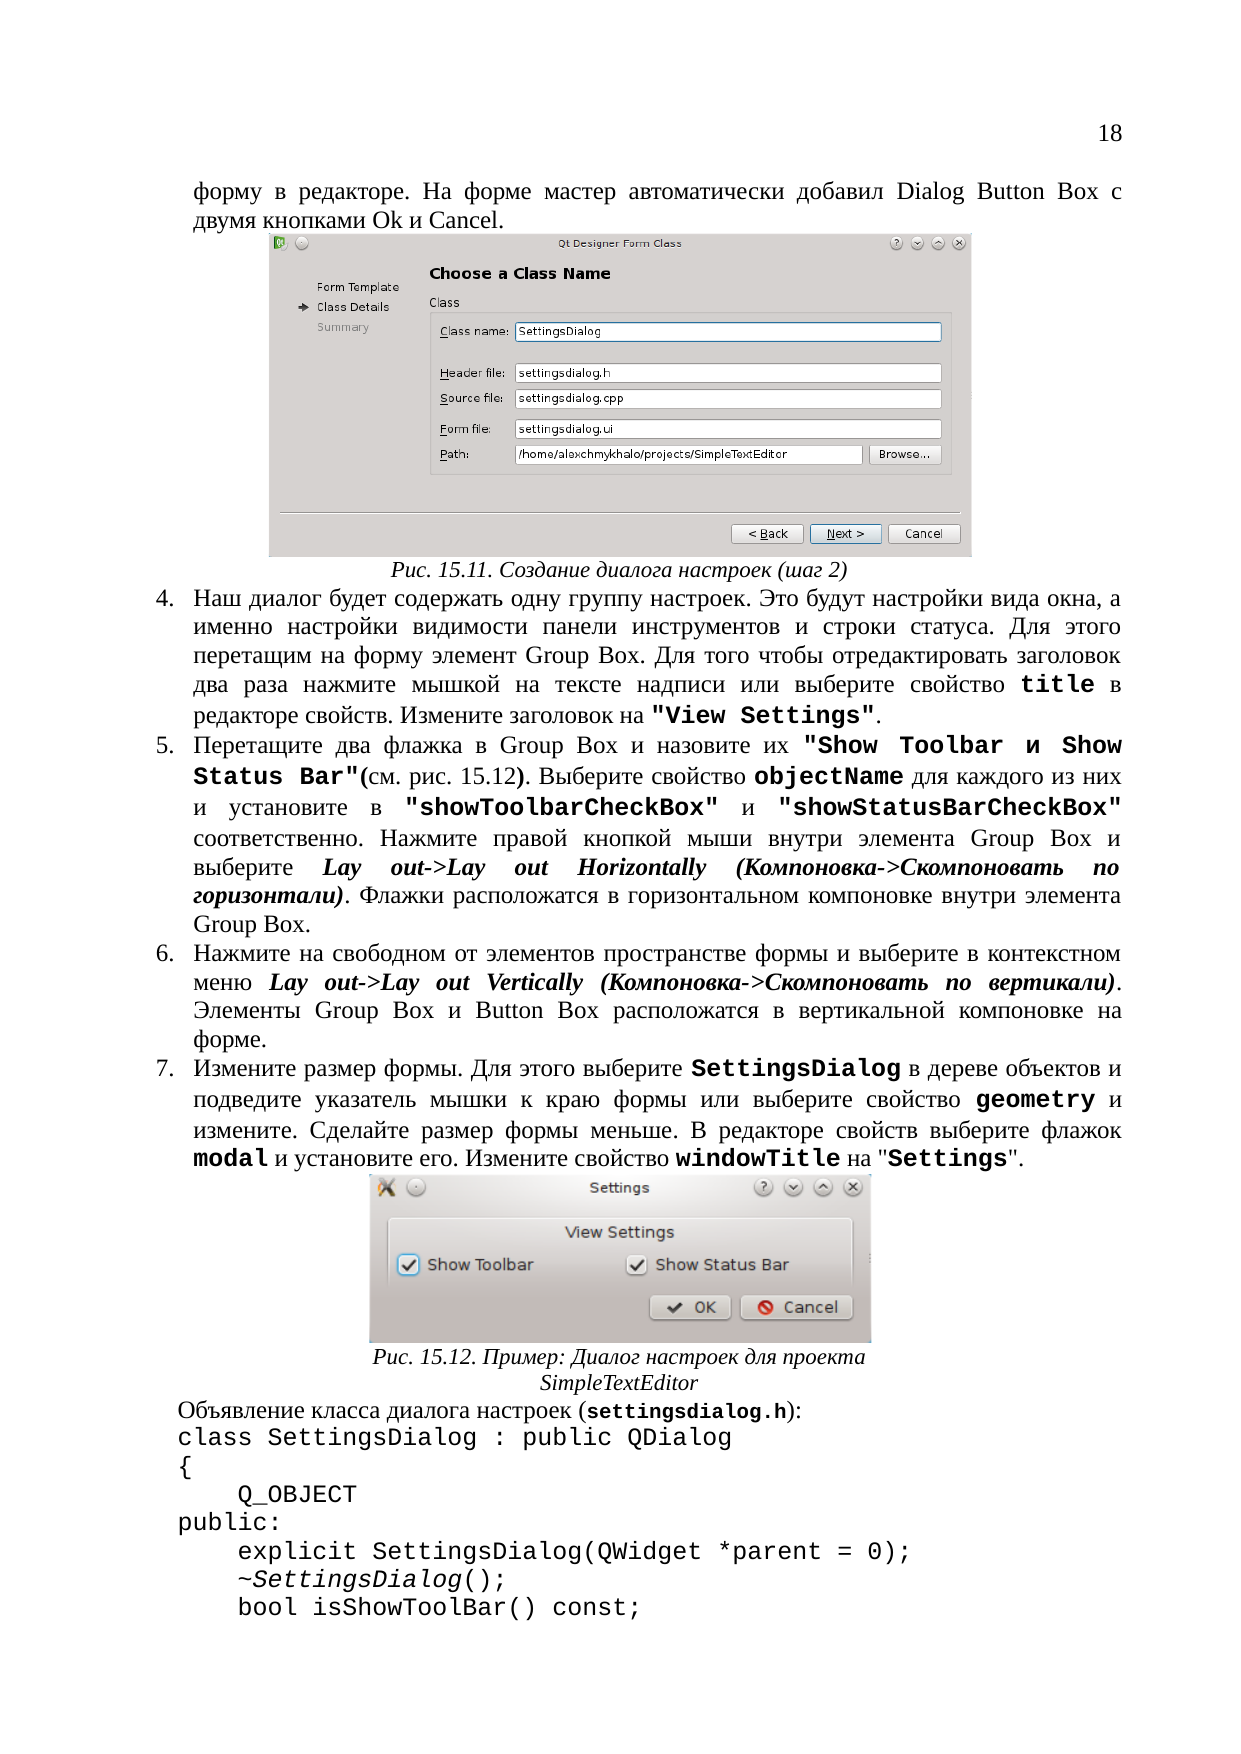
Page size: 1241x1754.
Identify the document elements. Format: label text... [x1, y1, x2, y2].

list Перетащите два флажка в Group Box и назовите их "Show Toolbar и Show Status Bar"(см. рис. 15.12). Выберите свойство objectName для каждого из них и установите в "showToolbarCheckBox" и "showStatusBarCheckBox" соответственно. Нажмите правой кнопкой мыши внутри элемента Group Box и выберите Lay out->Lay out Horizontally (Компоновка->Скомпоновать по горизонтали). Флажки расположатся в горизонтальном компоновке внутри элемента Group Box. [156, 731, 1122, 938]
text ~SettingsDialog(); [118, 1567, 1122, 1595]
text Рис. 15.12. Пример: Диалог настроек для проекта SimpleTextEditor [369, 1343, 871, 1395]
text { [118, 1453, 1122, 1482]
list Измените размер формы. Для этого выберите SettingsDialog в дереве объектов и подведите указатель мышки к краю формы или выберите свойство geometry и измените. Сделайте размер формы меньше. В редакторе свойств выберите флажок modal и установите его. Измените свойство windowTitle на "Settings". [156, 1053, 1122, 1174]
text bool isShowToolBar() const; [118, 1595, 1122, 1623]
text public: [118, 1510, 1122, 1538]
picture [268, 233, 972, 557]
list Нажмите на свободном от элементов пространстве формы и выберите в контекстном меню Lay out->Lay out Vertically (Компоновка->Скомпоновать по вертикали). Элементы Group Box и Button Box расположатся в вертикальной компоновке на форме. [156, 938, 1122, 1053]
text Объявление класса диалога настроек (settingsdialog.h): [118, 1395, 1122, 1425]
text class SettingsDialog : public QDialog [118, 1425, 1122, 1453]
text Рис. 15.11. Создание диалога настроек (шаг 2) [269, 557, 971, 583]
list Наш диалог будет содержать одну группу настроек. Это будут настройки вида окна, а именно настройки видимости панели инструментов и строки статуса. Для этого перетащим на форму элемент Group Box. Для того чтобы отредактировать заголовок два раза нажмите мышкой на тексте надписи или выберите свойство title в редакторе свойств. Измените заголовок на "View Settings". [156, 583, 1122, 731]
text explicit SettingsDialog(QWidget *parent = 0); [118, 1538, 1122, 1567]
text Q_OBJECT [118, 1482, 1122, 1510]
picture [369, 1174, 872, 1343]
list форму в редакторе. На форме мастер автоматически добавил Diаlog Button Box с двумя кнопками Ok и Cancel. [156, 176, 1122, 234]
